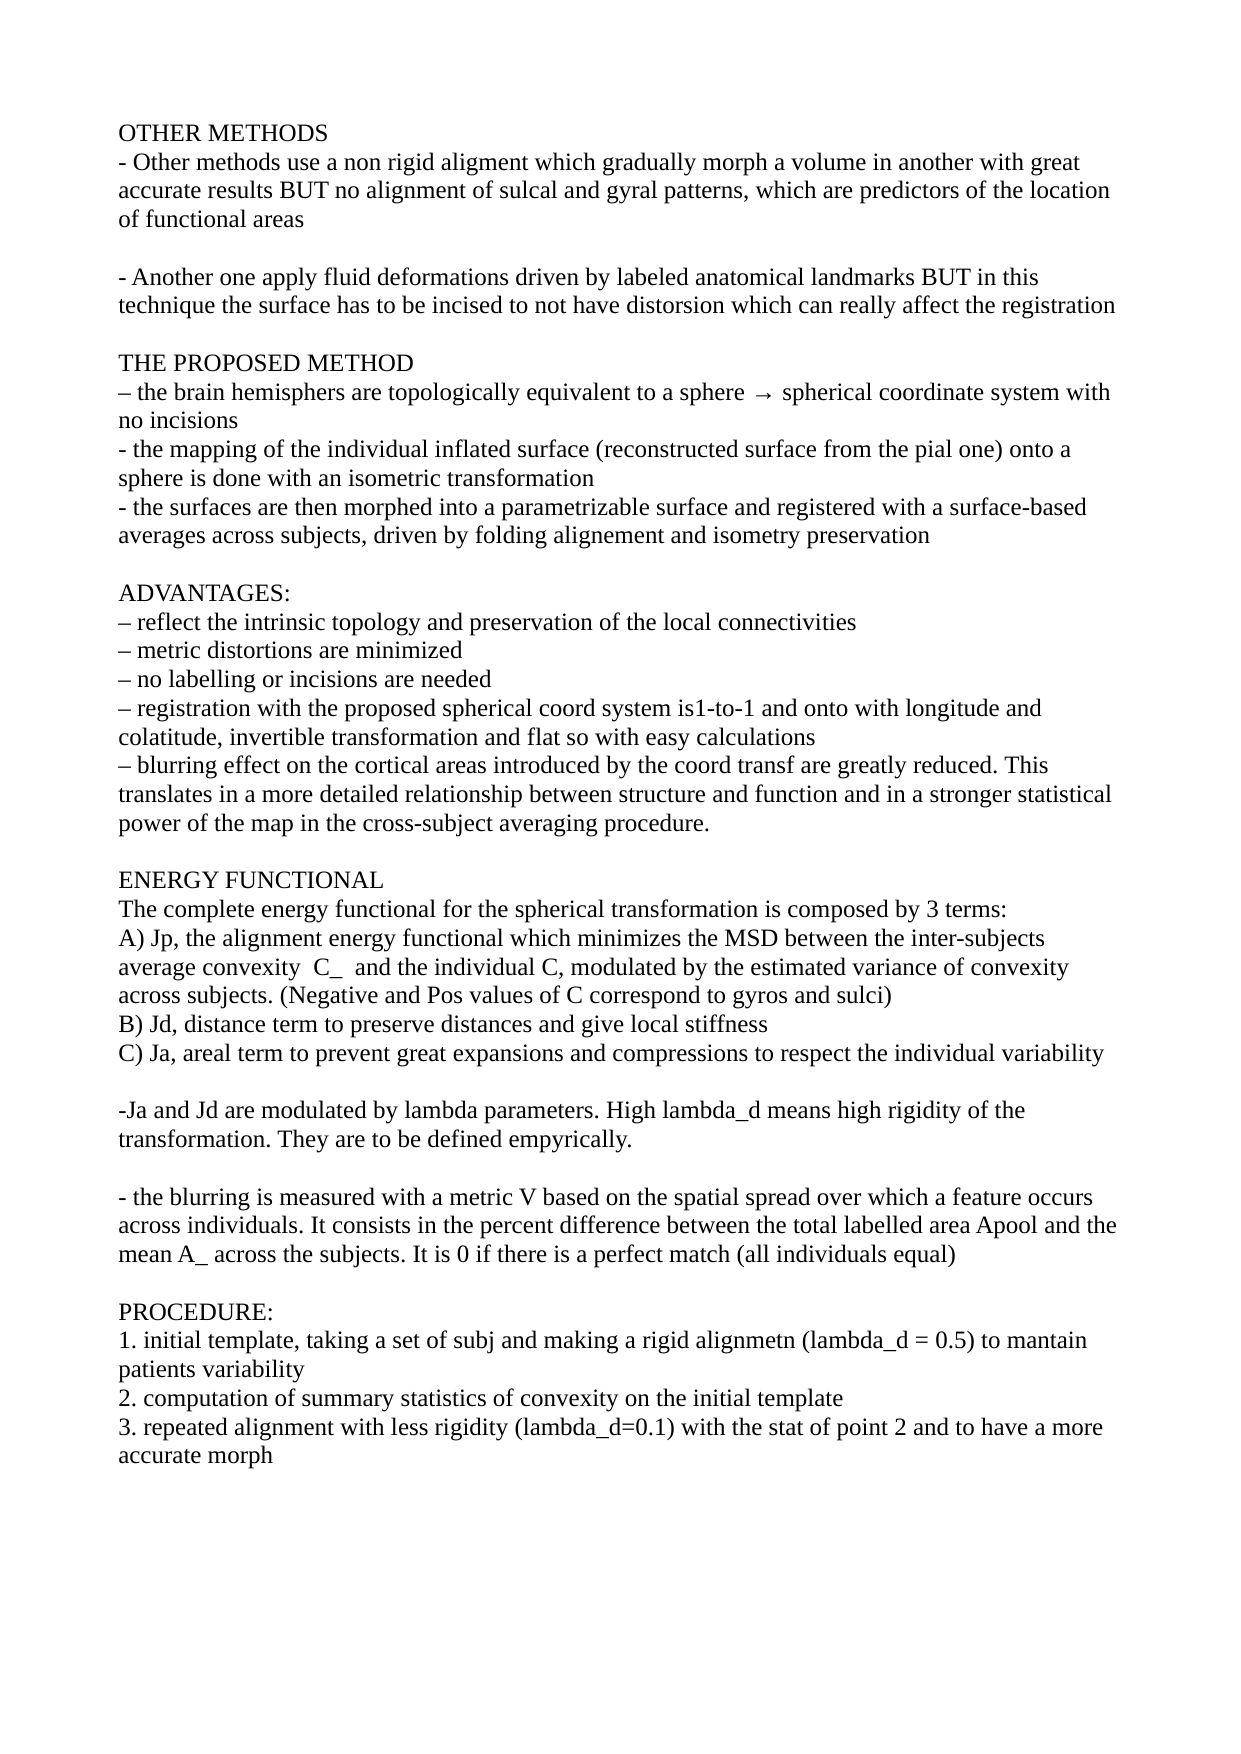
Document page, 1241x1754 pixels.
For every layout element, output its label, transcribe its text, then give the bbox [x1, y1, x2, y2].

text - Other methods use a non rigid aligment which gradually morph a volume in another with great accurate results BUT no alignment of sulcal and gyral patterns, which are predictors of the location of functional areas [118, 147, 1122, 233]
text - Another one apply fluid deformations driven by labeled anatomical landmarks BUT in this technique the surface has to be incised to not have distorsion which can really affect the registration [118, 262, 1122, 319]
text - the surfaces are then morphed into a parametrizable surface and registered with a surface-based averages across subjects, driven by folding alignement and isometry preservation [118, 492, 1122, 549]
text – registration with the proposed spherical coord system is1-to-1 and onto with longitude and colatitude, invertible transformation and flat so with easy calculations [118, 693, 1122, 751]
text C) Ja, areal term to prevent great expansions and compressions to respect the individual variability [118, 1038, 1122, 1067]
text THE PROPOSED METHOD [118, 348, 1122, 377]
text – the brain hemisphers are topologically equivalent to a sphere → spherical coordinate system with no incisions [118, 377, 1122, 434]
text ENERGY FUNCTIONAL [118, 866, 1122, 894]
text The complete energy functional for the spherical transformation is composed by 3 terms: [118, 894, 1122, 923]
text OTHER METHODS [118, 118, 1122, 147]
text 1. initial template, taking a set of subj and making a rigid alignmetn (lambda_d = 0.5) to mantain patients variability [118, 1326, 1122, 1383]
text -Ja and Jd are modulated by lambda parameters. High lambda_d means high rigidity of the transformation. They are to be defined empyrically. [118, 1096, 1122, 1153]
text - the mapping of the individual inflated surface (reconstructed surface from the pial one) onto a sphere is done with an isometric transformation [118, 434, 1122, 492]
text B) Jd, distance term to preserve distances and give local stiffness [118, 1009, 1122, 1038]
text A) Jp, the alignment energy functional which minimizes the MSD between the inter-subjects average convexity C_ and the individual C, modulated by the estimated variance of convexity across subjects. (Negative and Pos values of C correspond to gyros and sulci) [118, 923, 1122, 1009]
text – metric distortions are minimized [118, 636, 1122, 664]
text – reflect the intrinsic topology and preservation of the local connectivities [118, 607, 1122, 636]
text PROCEDURE: [118, 1297, 1122, 1326]
text 2. computation of summary statistics of convexity on the initial template [118, 1383, 1122, 1412]
text – no labelling or incisions are needed [118, 664, 1122, 693]
text – blurring effect on the cortical areas introduced by the coord transf are greatly reduced. This translates in a more detailed relationship between structure and function and in a stronger statistical power of the map in the cross-subject averaging procedure. [118, 751, 1122, 837]
text - the blurring is measured with a metric V based on the spatial spread over which a feature occurs across individuals. It consists in the percent difference between the total labelled area Apool and the mean A_ across the subjects. It is 0 if there is a perfect match (all individuals equal) [118, 1182, 1122, 1268]
text 3. repeated alignment with less rigidity (lambda_d=0.1) with the stat of point 2 and to have a more accurate morph [118, 1412, 1122, 1469]
text ADVANTAGES: [118, 578, 1122, 607]
